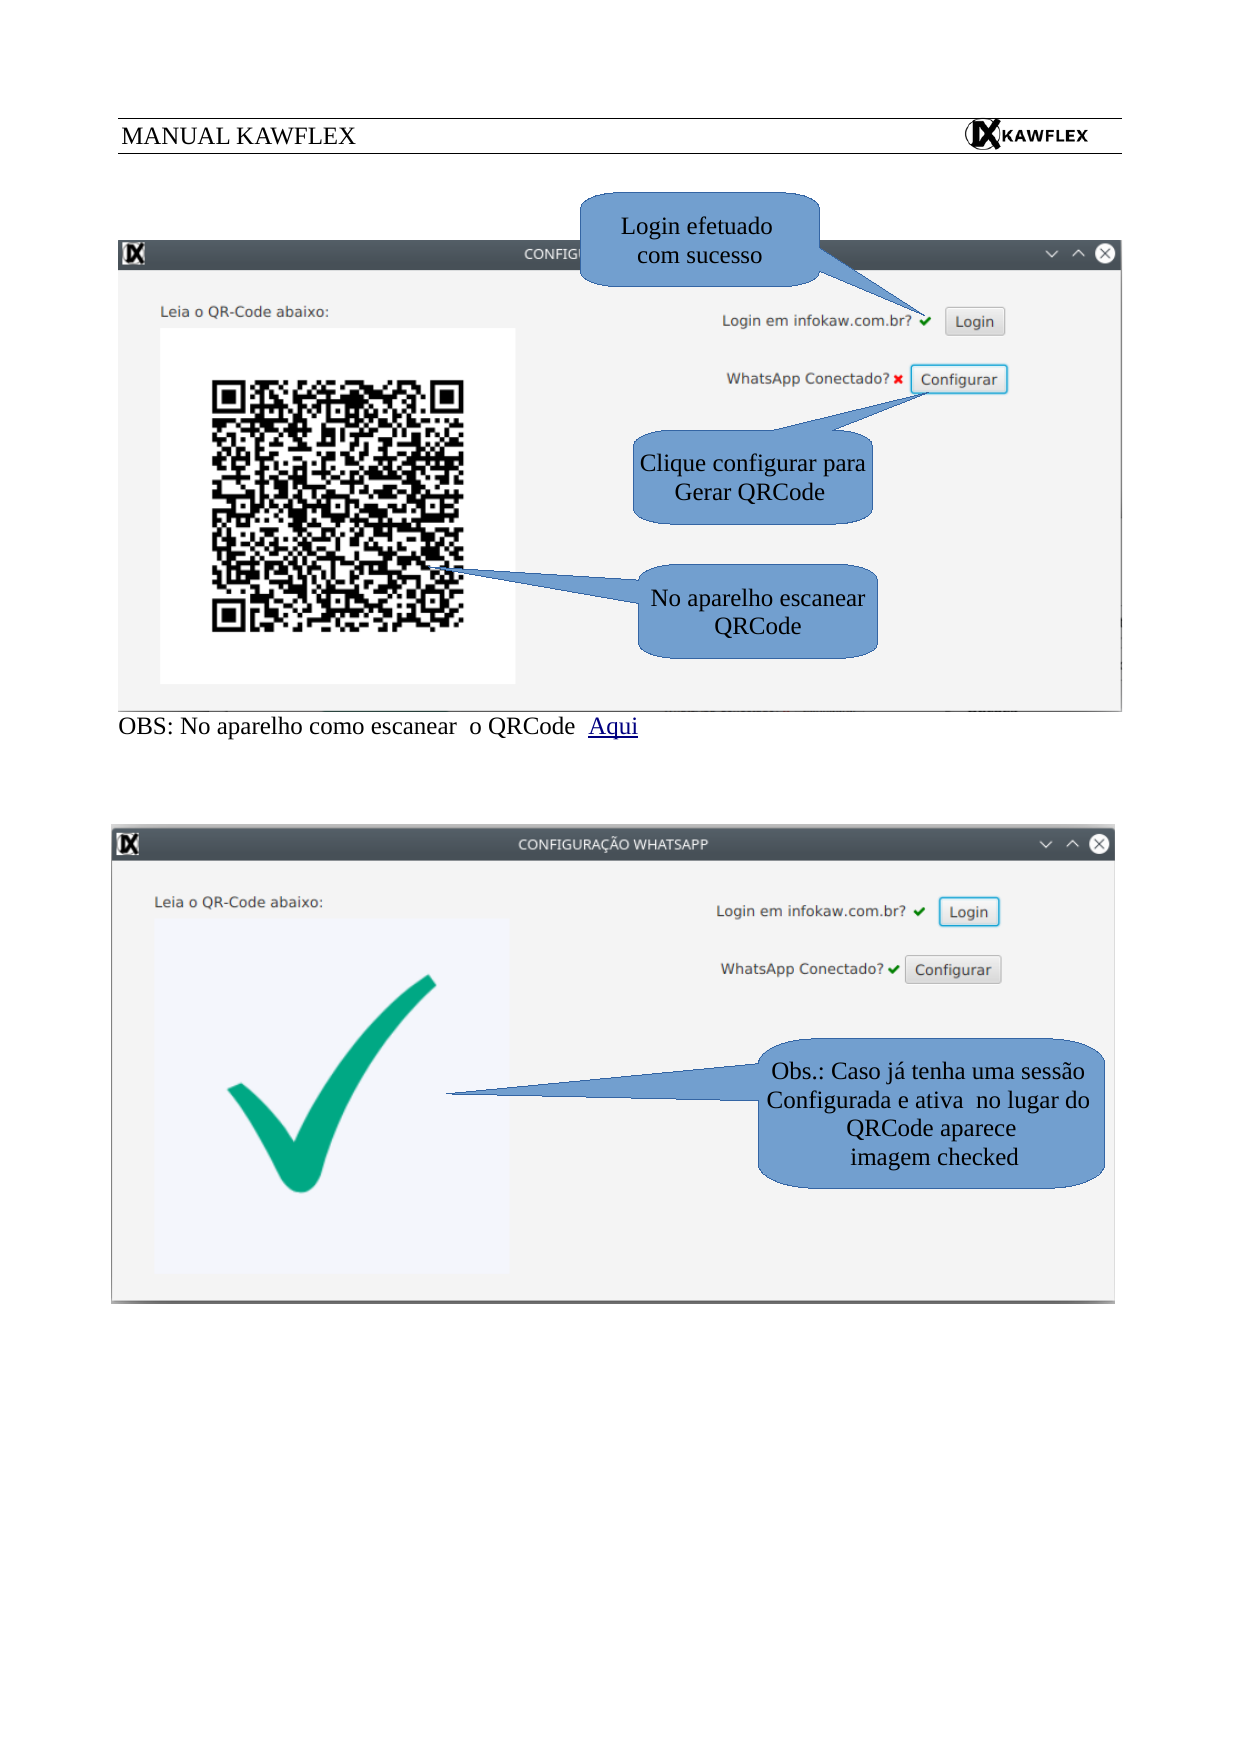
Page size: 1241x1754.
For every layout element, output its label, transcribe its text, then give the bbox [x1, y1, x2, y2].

picture [111, 824, 1115, 1304]
picture [957, 106, 1116, 176]
text OBS: No aparelho como escanear o QRCode Aqui [118, 712, 1122, 740]
picture [118, 240, 1123, 712]
